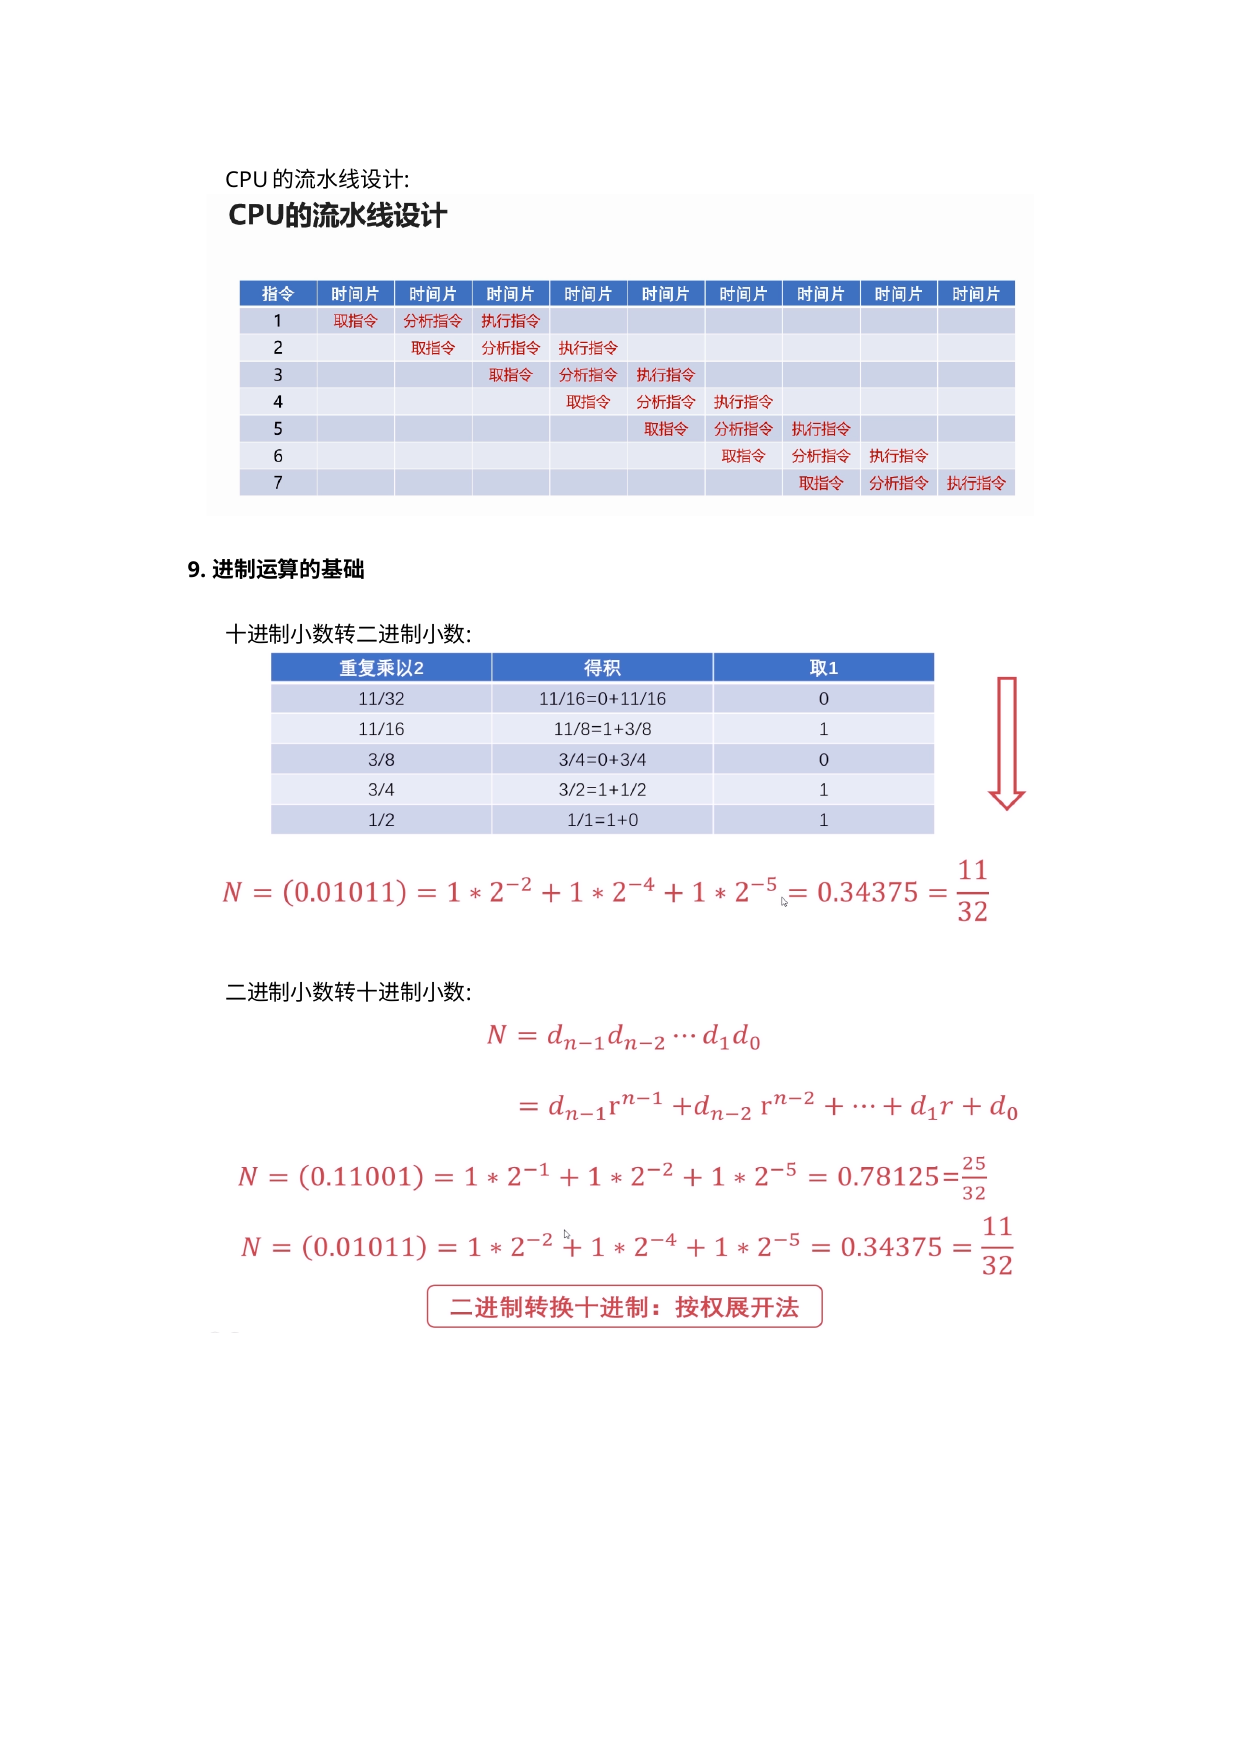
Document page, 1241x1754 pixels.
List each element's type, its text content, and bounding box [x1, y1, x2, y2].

list CPU的流水线设计: [225, 162, 1053, 194]
picture [206, 1007, 1034, 1333]
picture [206, 194, 1034, 516]
list 十进制小数转二进制小数: [225, 617, 1053, 649]
list 9. 进制运算的基础 [187, 552, 1053, 584]
list 二进制小数转十进制小数: [225, 974, 1053, 1007]
picture [206, 649, 1034, 932]
